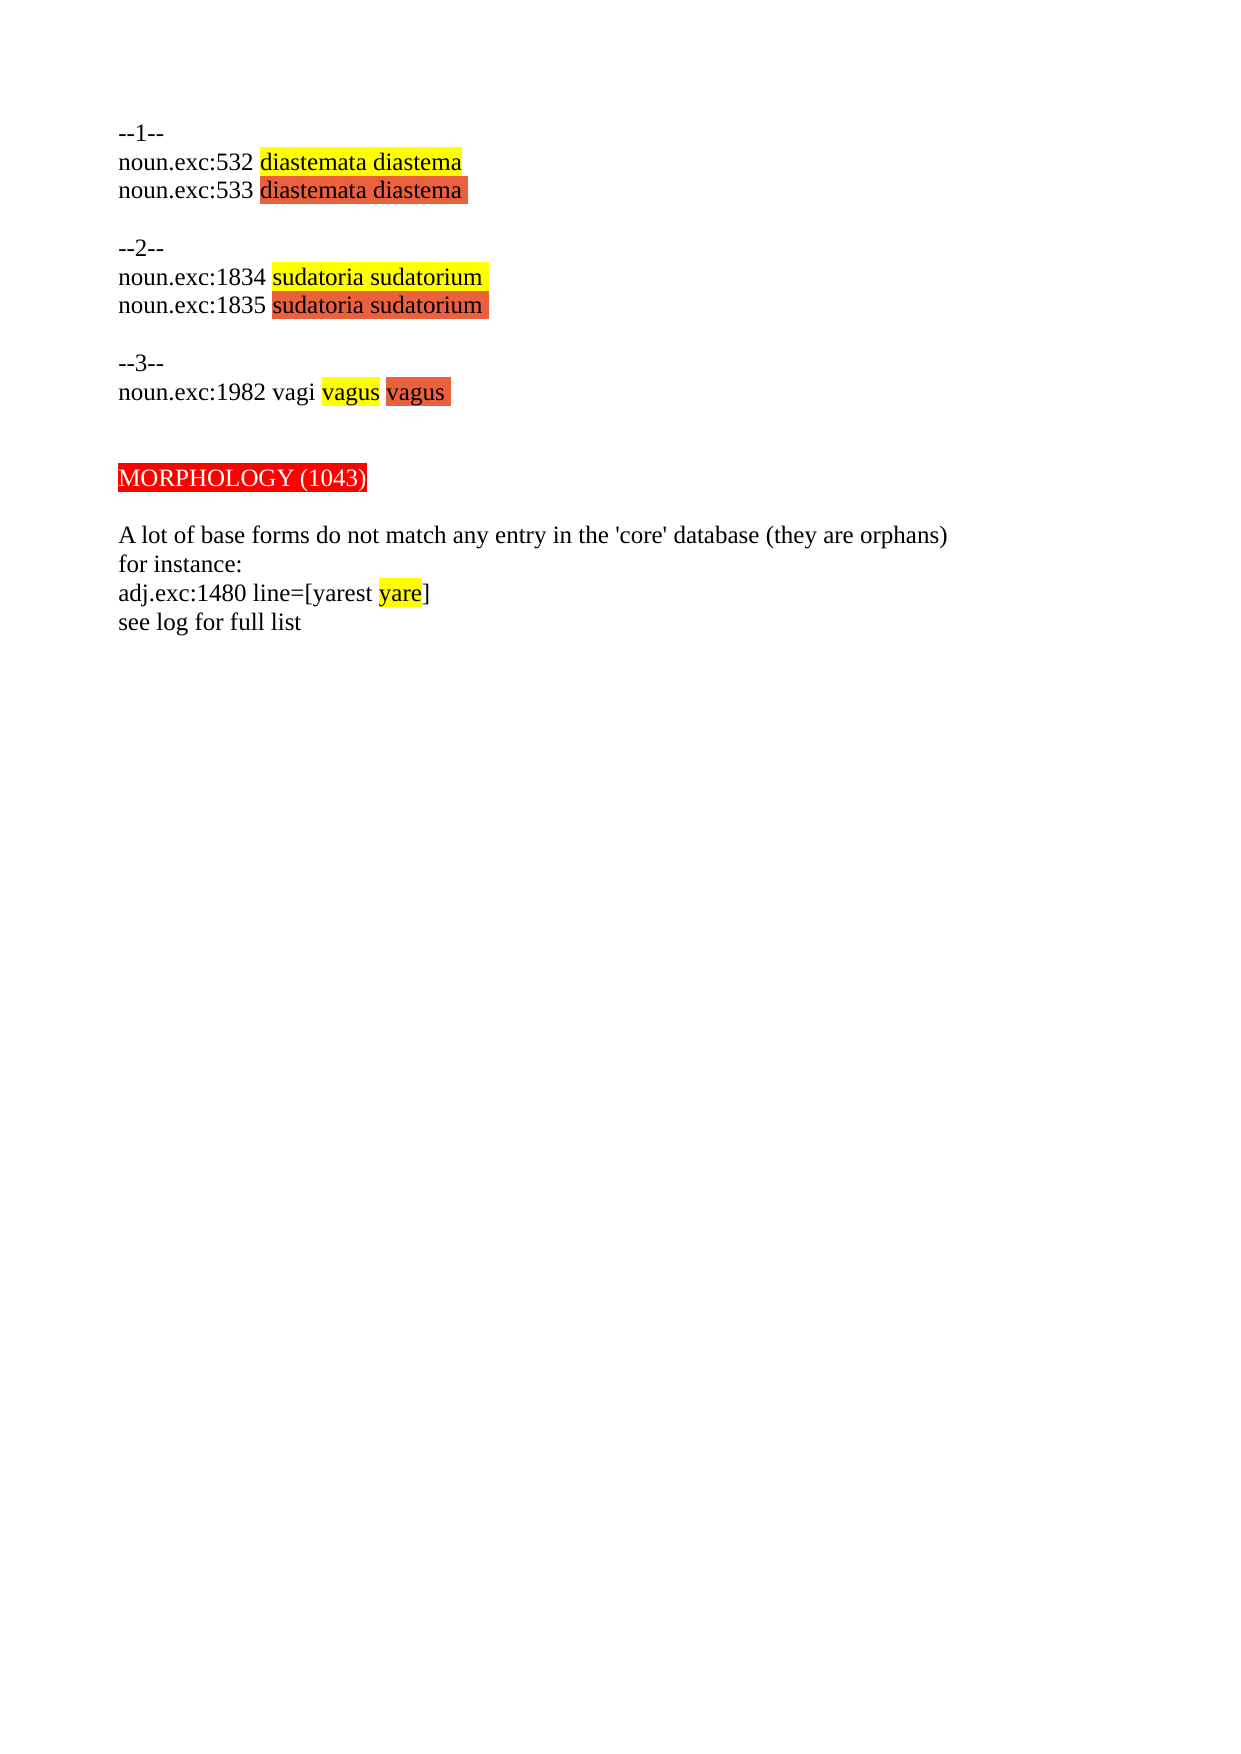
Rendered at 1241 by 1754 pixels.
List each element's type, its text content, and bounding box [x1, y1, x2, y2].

text --3-- [118, 348, 1122, 377]
text A lot of base forms do not match any entry in the 'core' database (they are orphans) [118, 521, 1122, 549]
text --1-- [118, 118, 1122, 147]
text noun.exc:1835 sudatoria sudatorium [118, 291, 1122, 319]
text see log for full list [118, 607, 1122, 636]
text adj.exc:1480 line=[yarest yare] [118, 578, 1122, 607]
text noun.exc:1982 vagi vagus vagus [118, 377, 1122, 406]
text for instance: [118, 549, 1122, 578]
text --2-- [118, 233, 1122, 262]
text noun.exc:533 diastemata diastema [118, 176, 1122, 204]
text noun.exc:532 diastemata diastema [118, 147, 1122, 176]
text noun.exc:1834 sudatoria sudatorium [118, 262, 1122, 291]
text MORPHOLOGY (1043) [118, 463, 1122, 492]
